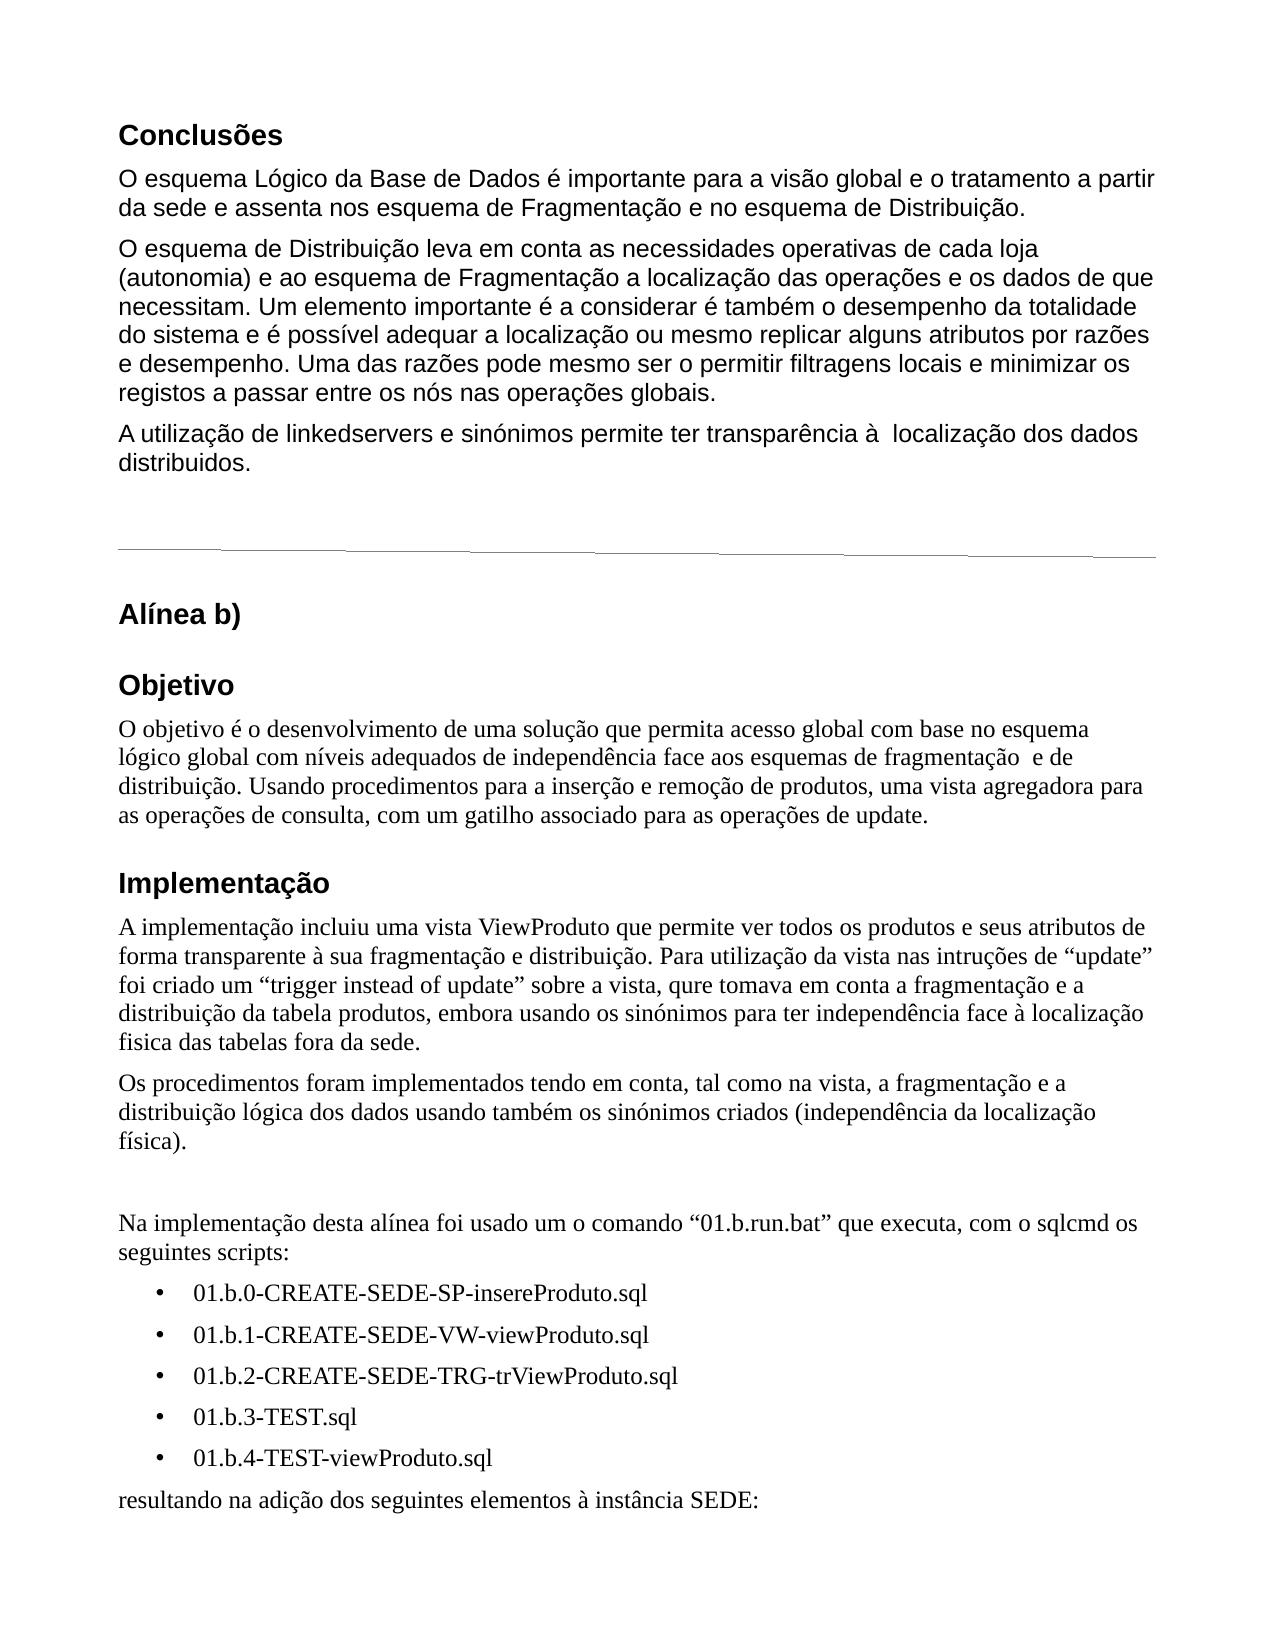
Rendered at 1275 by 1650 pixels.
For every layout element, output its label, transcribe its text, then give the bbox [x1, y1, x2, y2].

text O esquema de Distribuição leva em conta as necessidades operativas de cada loja (autonomia) e ao esquema de Fragmentação a localização das operações e os dados de que necessitam. Um elemento importante é a considerar é também o desempenho da totalidade do sistema e é possível adequar a localização ou mesmo replicar alguns atributos por razões e desempenho. Uma das razões pode mesmo ser o permitir filtragens locais e minimizar os registos a passar entre os nós nas operações globais. [118, 234, 1157, 407]
list 01.b.1-CREATE-SEDE-VW-viewProduto.sql [156, 1320, 1157, 1348]
text Os procedimentos foram implementados tendo em conta, tal como na vista, a fragmentação e a distribuição lógica dos dados usando também os sinónimos criados (independência da localização física). [118, 1068, 1157, 1155]
subtitle Objetivo [118, 668, 1157, 701]
text Na implementação desta alínea foi usado um o comando “01.b.run.bat” que executa, com o sqlcmd os seguintes scripts: [118, 1208, 1157, 1266]
list 01.b.4-TEST-viewProduto.sql [156, 1443, 1157, 1472]
text resultando na adição dos seguintes elementos à instância SEDE: [118, 1485, 1157, 1513]
subtitle Conclusões [118, 118, 1157, 152]
text A implementação incluiu uma vista ViewProduto que permite ver todos os produtos e seus atributos de forma transparente à sua fragmentação e distribuição. Para utilização da vista nas intruções de “update” foi criado um “trigger instead of update” sobre a vista, qure tomava em conta a fragmentação e a distribuição da tabela produtos, embora usando os sinónimos para ter independência face à localização fisica das tabelas fora da sede. [118, 912, 1157, 1056]
list 01.b.0-CREATE-SEDE-SP-insereProduto.sql [156, 1278, 1157, 1307]
list 01.b.3-TEST.sql [156, 1402, 1157, 1431]
text O esquema Lógico da Base de Dados é importante para a visão global e o tratamento a partir da sede e assenta nos esquema de Fragmentação e no esquema de Distribuição. [118, 164, 1157, 222]
text O objetivo é o desenvolvimento de uma solução que permita acesso global com base no esquema lógico global com níveis adequados de independência face aos esquemas de fragmentação e de distribuição. Usando procedimentos para a inserção e remoção de produtos, uma vista agregadora para as operações de consulta, com um gatilho associado para as operações de update. [118, 714, 1157, 829]
text A utilização de linkedservers e sinónimos permite ter transparência à localização dos dados distribuidos. [118, 419, 1157, 477]
subtitle Implementação [118, 866, 1157, 900]
subtitle Alínea b) [118, 597, 1157, 630]
list 01.b.2-CREATE-SEDE-TRG-trViewProduto.sql [156, 1361, 1157, 1390]
